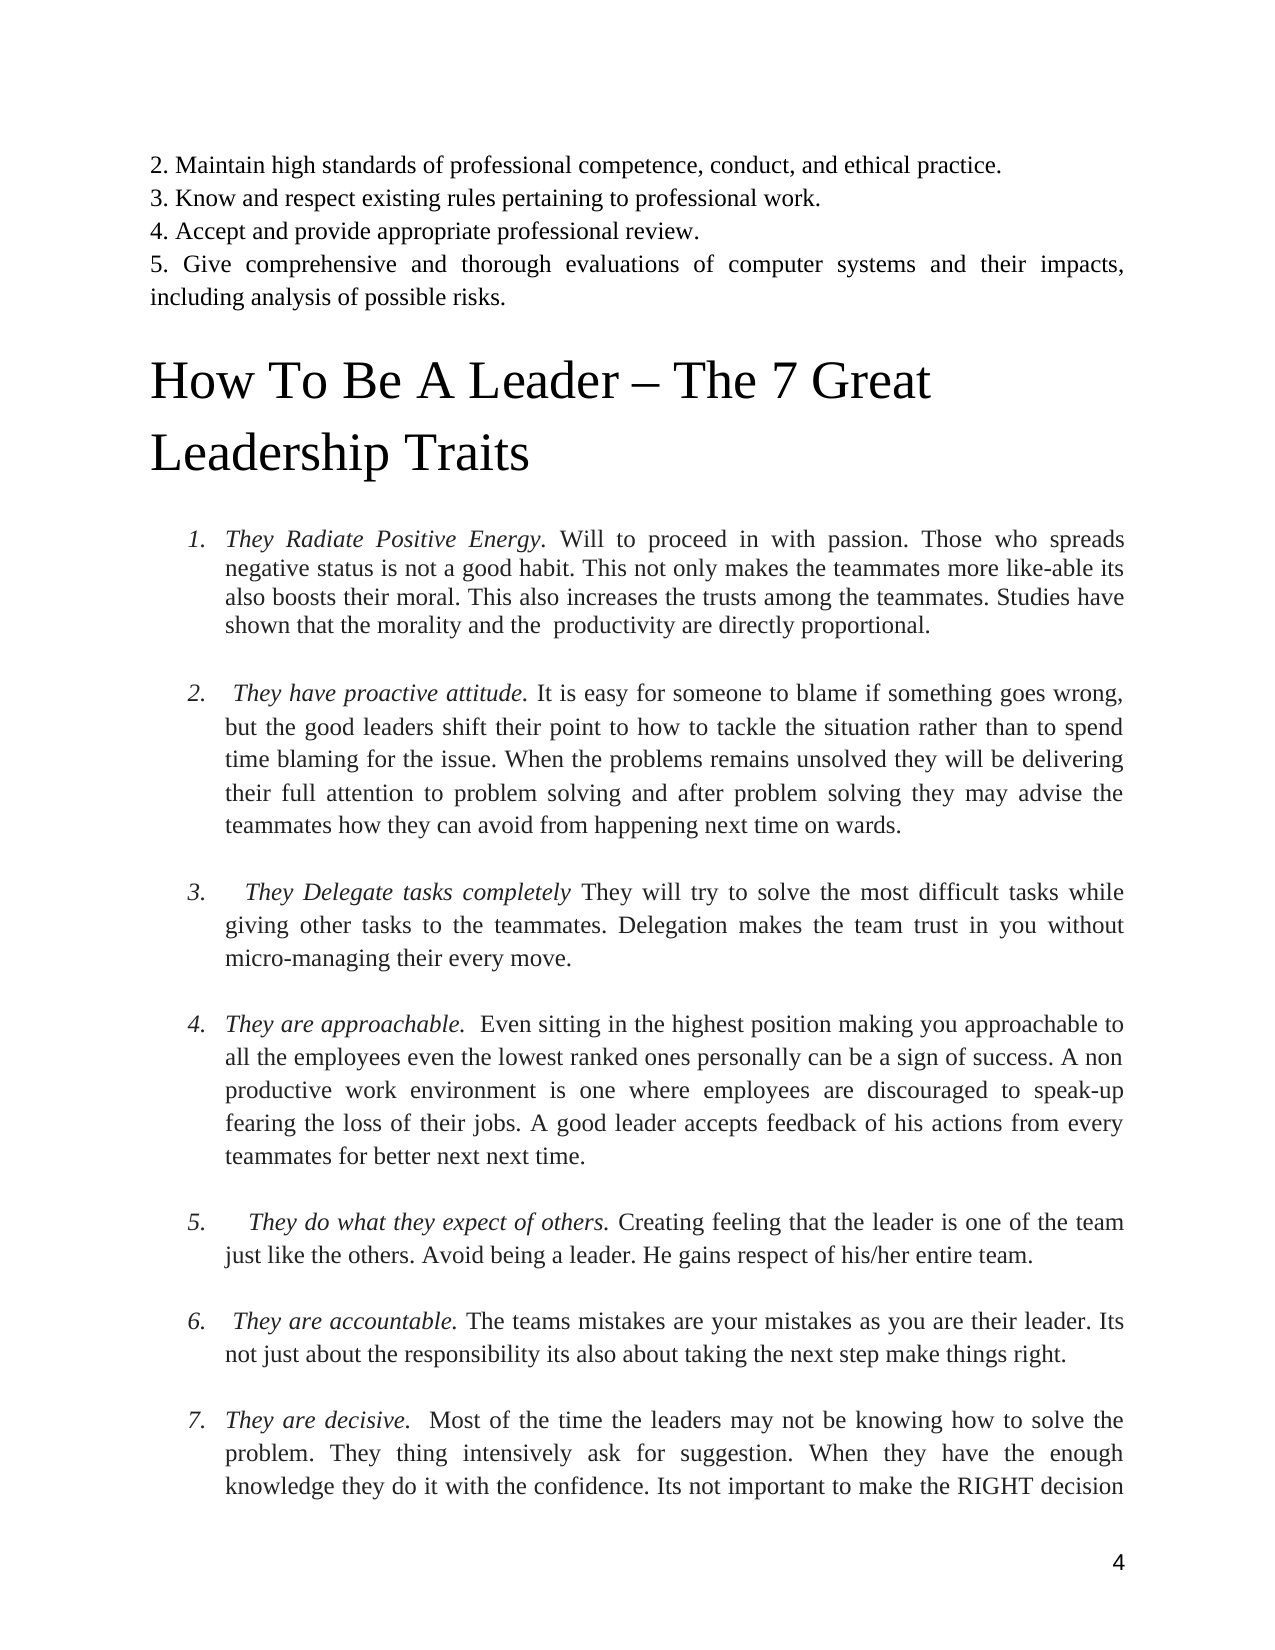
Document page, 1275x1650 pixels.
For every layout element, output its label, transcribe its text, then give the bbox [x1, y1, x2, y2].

text How To Be A Leader – The 7 Great Leadership Traits [150, 348, 1125, 482]
text 3. Know and respect existing rules pertaining to professional work. [150, 183, 1125, 212]
list They Delegate tasks completely They will try to solve the most difficult tasks while giving other tasks to the teammates. Delegation makes the team trust in you without micro-managing their every move. [187, 877, 1125, 971]
text 5. Give comprehensive and thorough evaluations of computer systems and their impacts, including analysis of possible risks. [150, 249, 1125, 311]
list They do what they expect of others. Creating feeling that the leader is one of the team just like the others. Avoid being a leader. He gains respect of his/her entire team. [187, 1207, 1125, 1269]
text 4. Accept and provide appropriate professional review. [150, 216, 1125, 245]
text 2. Maintain high standards of professional competence, conduct, and ethical practice. [150, 150, 1125, 179]
list They are accountable. The teams mistakes are your mistakes as you are their leader. Its not just about the responsibility its also about taking the next step make things right. [187, 1306, 1125, 1368]
list They have proactive attitude. It is easy for someone to blame if something goes wrong, but the good leaders shift their point to how to tackle the situation rather than to spend time blaming for the issue. When the problems remains unsolved they will be delivering their full attention to problem solving and after problem solving they may advise the teammates how they can avoid from happening next time on wards. [187, 678, 1125, 839]
list They are decisive. Most of the time the leaders may not be knowing how to solve the problem. They thing intensively ask for suggestion. When they have the enough knowledge they do it with the confidence. Its not important to make the RIGHT decision [187, 1405, 1125, 1500]
title They Radiate Positive Energy. Will to proceed in with passion. Those who spreads negative status is not a good habit. This not only makes the teammates more like-able its also boosts their moral. This also increases the trusts among the teammates. Studies have shown that the morality and the productivity are directly proportional. [187, 524, 1125, 639]
list They are approachable. Even sitting in the highest position making you approachable to all the employees even the lowest ranked ones personally can be a sign of success. A non productive work environment is one where employees are discouraged to speak-up fearing the loss of their jobs. A good leader accepts feedback of his actions from every teammates for better next next time. [187, 1009, 1125, 1169]
